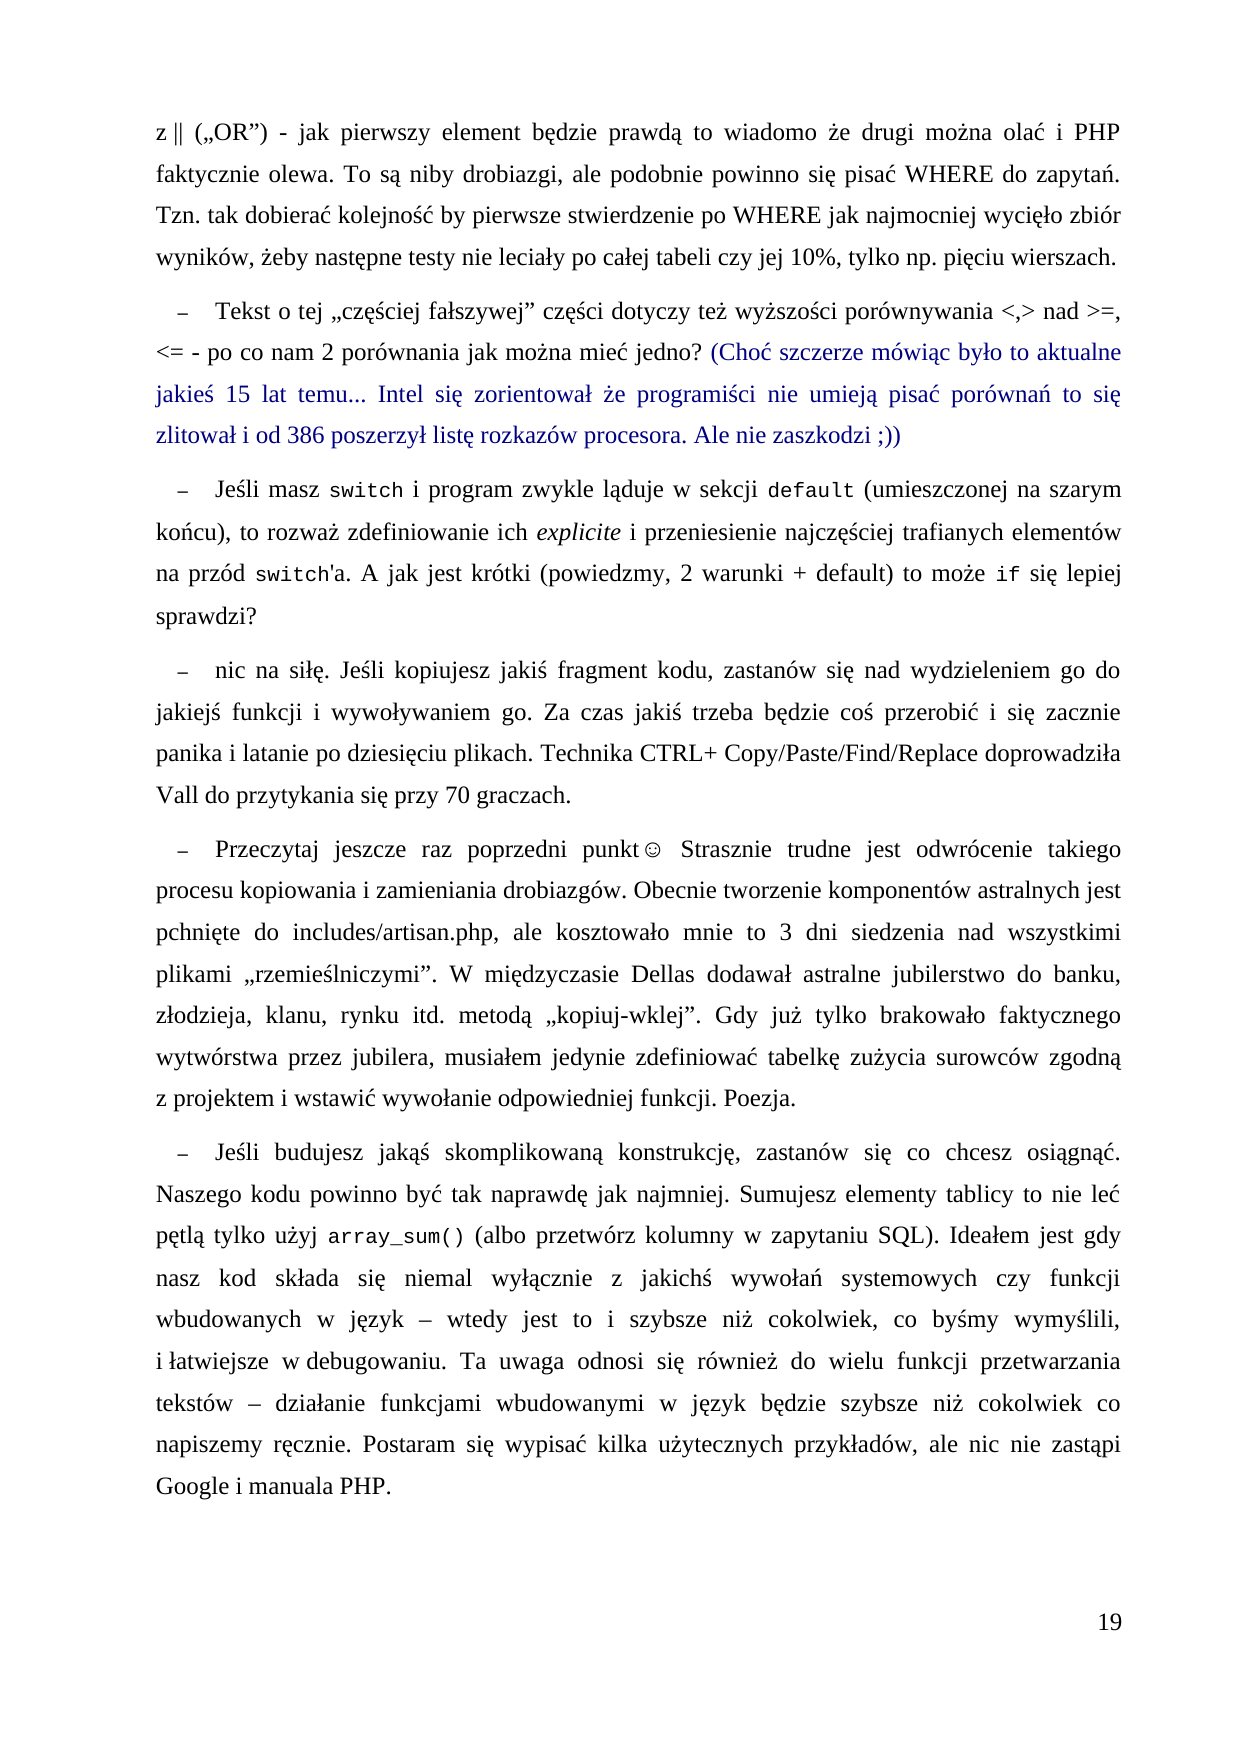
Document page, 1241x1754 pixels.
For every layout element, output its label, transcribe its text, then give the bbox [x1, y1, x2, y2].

list nic na siłę. Jeśli kopiujesz jakiś fragment kodu, zastanów się nad wydzieleniem go do jakiejś funkcji i wywoływaniem go. Za czas jakiś trzeba będzie coś przerobić i się zacznie panika i latanie po dziesięciu plikach. Technika CTRL+ Copy/Paste/Find/Replace doprowadziła Vall do przytykania się przy 70 graczach. [118, 656, 1122, 808]
list Przeczytaj jeszcze raz poprzedni punkt☺ Strasznie trudne jest odwrócenie takiego procesu kopiowania i zamieniania drobiazgów. Obecnie tworzenie komponentów astralnych jest pchnięte do includes/artisan.php, ale kosztowało mnie to 3 dni siedzenia nad wszystkimi plikami „rzemieślniczymi”. W międzyczasie Dellas dodawał astralne jubilerstwo do banku, złodzieja, klanu, rynku itd. metodą „kopiuj-wklej”. Gdy już tylko brakowało faktycznego wytwórstwa przez jubilera, musiałem jedynie zdefiniować tabelkę zużycia surowców zgodną z projektem i wstawić wywołanie odpowiedniej funkcji. Poezja. [118, 835, 1122, 1112]
list Jeśli masz switch i program zwykle ląduje w sekcji default (umieszczonej na szarym końcu), to rozważ zdefiniowanie ich explicite i przeniesienie najczęściej trafianych elementów na przód switch'a. A jak jest krótki (powiedzmy, 2 warunki + default) to może if się lepiej sprawdzi? [118, 476, 1122, 630]
list Tekst o tej „częściej fałszywej” części dotyczy też wyższości porównywania <,> nad >=, <= - po co nam 2 porównania jak można mieć jedno? (Choć szczerze mówiąc było to aktualne jakieś 15 lat temu... Intel się zorientował że programiści nie umieją pisać porównań to się zlitował i od 386 poszerzył listę rozkazów procesora. Ale nie zaszkodzi ;)) [118, 297, 1122, 449]
list Jeśli budujesz jakąś skomplikowaną konstrukcję, zastanów się co chcesz osiągnąć. Naszego kodu powinno być tak naprawdę jak najmniej. Sumujesz elementy tablicy to nie leć pętlą tylko użyj array_sum() (albo przetwórz kolumny w zapytaniu SQL). Ideałem jest gdy nasz kod składa się niemal wyłącznie z jakichś wywołań systemowych czy funkcji wbudowanych w język – wtedy jest to i szybsze niż cokolwiek, co byśmy wymyślili, i łatwiejsze w debugowaniu. Ta uwaga odnosi się również do wielu funkcji przetwarzania tekstów – działanie funkcjami wbudowanymi w język będzie szybsze niż cokolwiek co napiszemy ręcznie. Postaram się wypisać kilka użytecznych przykładów, ale nic nie zastąpi Google i manuala PHP. [118, 1138, 1122, 1499]
list z || („OR”) - jak pierwszy element będzie prawdą to wiadomo że drugi można olać i PHP faktycznie olewa. To są niby drobiazgi, ale podobnie powinno się pisać WHERE do zapytań. Tzn. tak dobierać kolejność by pierwsze stwierdzenie po WHERE jak najmocniej wycięło zbiór wyników, żeby następne testy nie leciały po całej tabeli czy jej 10%, tylko np. pięciu wierszach. [118, 118, 1122, 271]
